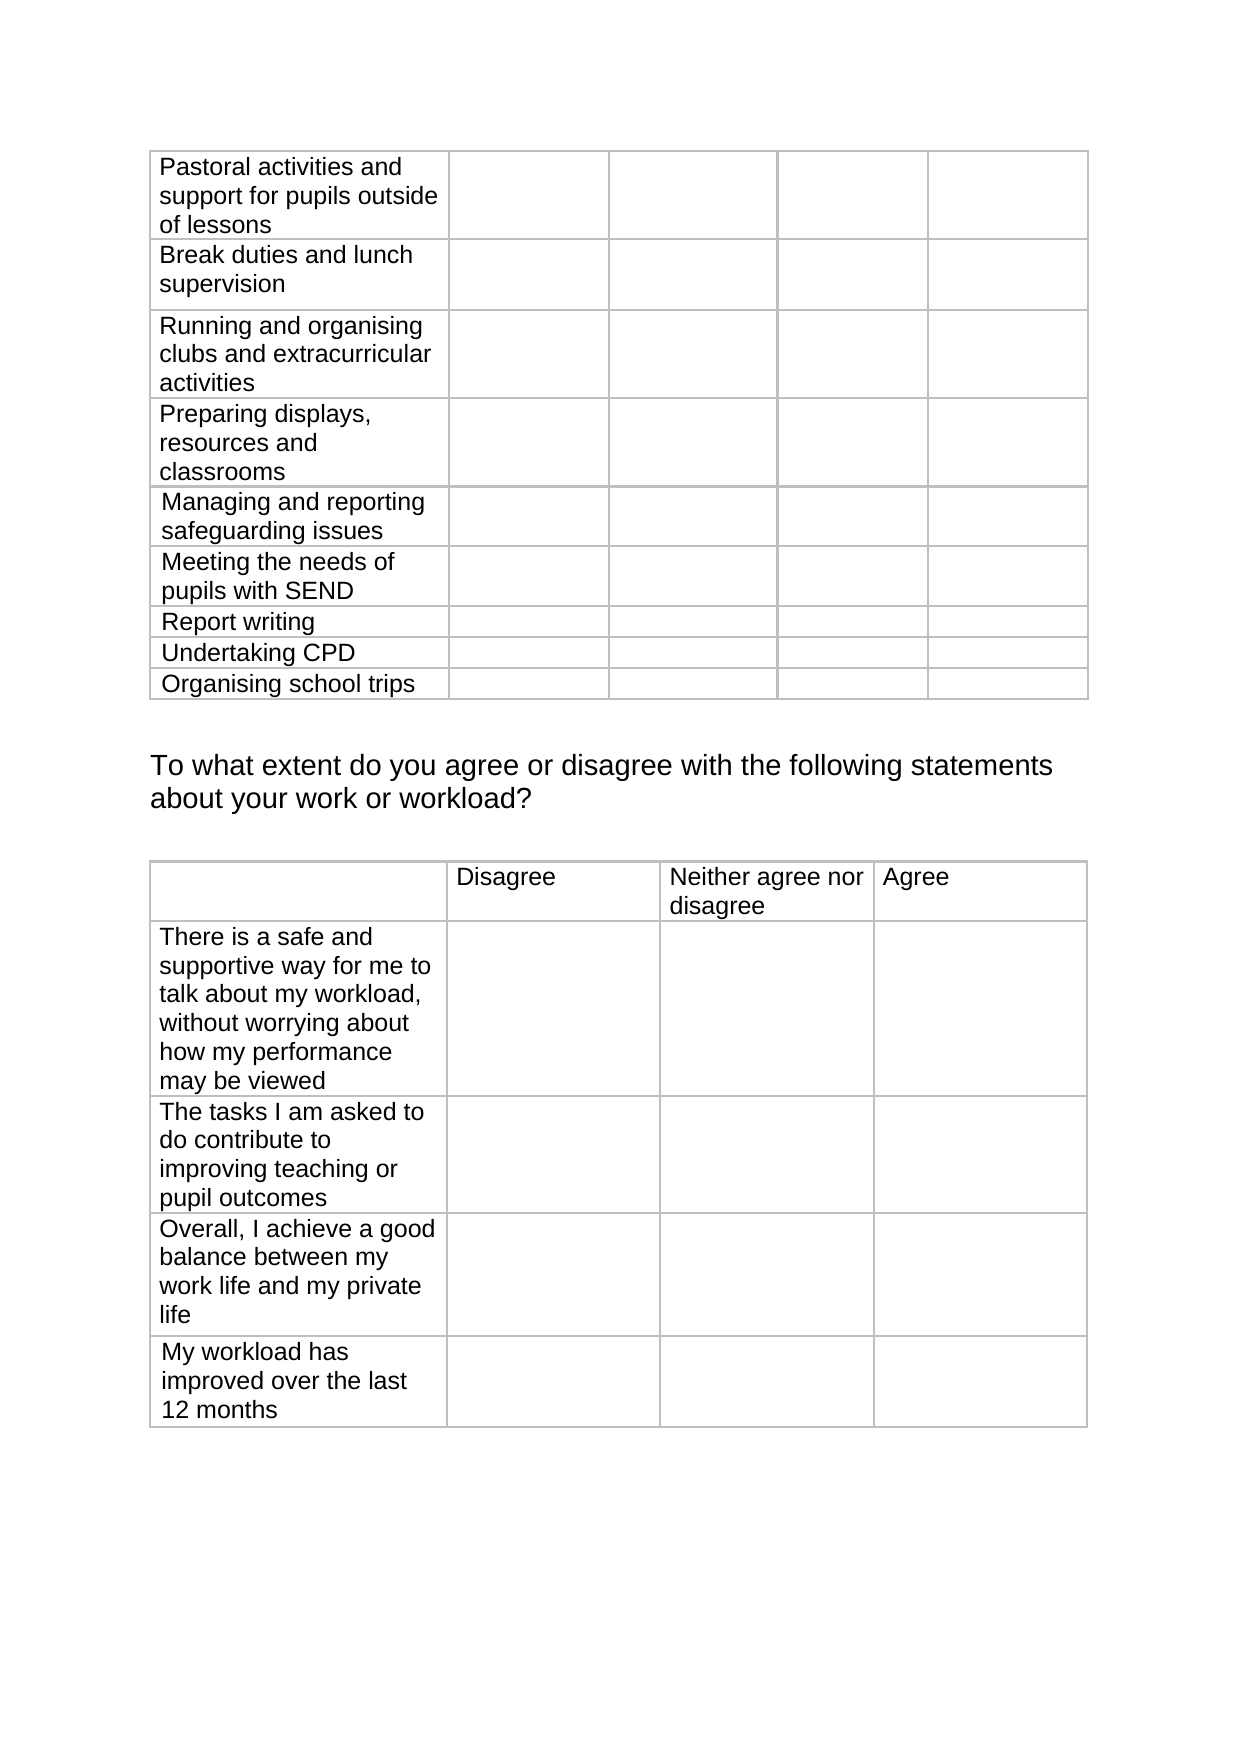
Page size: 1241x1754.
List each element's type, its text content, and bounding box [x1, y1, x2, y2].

table_cell [875, 1214, 1086, 1335]
table_cell [779, 240, 927, 309]
table_cell [875, 922, 1086, 1094]
table_header Disagree [448, 863, 659, 920]
subtitle To what extent do you agree or disagree with the following statements about your work or workload? [150, 748, 1090, 815]
table_cell [779, 399, 927, 485]
table_cell [610, 240, 776, 309]
table_cell Break duties and lunch supervision [151, 240, 448, 309]
table_cell [929, 152, 1087, 238]
table_cell [929, 669, 1087, 698]
table_cell [448, 1337, 659, 1426]
table_cell [610, 488, 776, 545]
table_cell [610, 152, 776, 238]
table_cell The tasks I am asked to do contribute to improving teaching or pupil outcomes [151, 1097, 446, 1212]
table_cell [929, 607, 1087, 636]
table_cell Running and organising clubs and extracurricular activities [151, 311, 448, 397]
table_cell [779, 547, 927, 604]
table_cell [448, 922, 659, 1094]
table_cell [450, 669, 608, 698]
table_cell [929, 399, 1087, 485]
table_cell [779, 669, 927, 698]
table_cell [450, 488, 608, 545]
table_cell [929, 547, 1087, 604]
table_cell [661, 1214, 873, 1335]
table_header [151, 863, 446, 920]
table_cell [929, 311, 1087, 397]
table_header Agree [875, 863, 1086, 920]
table_header Neither agree nor disagree [661, 863, 873, 920]
table_cell [661, 1097, 873, 1212]
table_cell My workload has improved over the last 12 months [151, 1337, 446, 1426]
table_cell There is a safe and supportive way for me to talk about my workload, without worrying about how my performance may be viewed [151, 922, 446, 1094]
table_cell [779, 311, 927, 397]
table_cell [450, 311, 608, 397]
table_cell Overall, I achieve a good balance between my work life and my private life [151, 1214, 446, 1335]
table_cell [779, 152, 927, 238]
table_cell [929, 488, 1087, 545]
table_cell Managing and reporting safeguarding issues [151, 488, 448, 545]
table_cell [610, 607, 776, 636]
table_cell [610, 399, 776, 485]
table_cell [450, 240, 608, 309]
table_cell [450, 152, 608, 238]
table_cell [929, 638, 1087, 667]
table_cell [448, 1214, 659, 1335]
table_cell [779, 607, 927, 636]
table_cell [610, 547, 776, 604]
table_cell [779, 638, 927, 667]
table_cell Meeting the needs of pupils with SEND [151, 547, 448, 604]
table_cell [875, 1097, 1086, 1212]
table_cell [661, 922, 873, 1094]
table_cell Preparing displays, resources and classrooms [151, 399, 448, 485]
table_cell [610, 311, 776, 397]
table_cell Pastoral activities and support for pupils outside of lessons [151, 152, 448, 238]
table_cell [450, 547, 608, 604]
table_cell [875, 1337, 1086, 1426]
table_cell [450, 638, 608, 667]
table_cell [610, 638, 776, 667]
table_cell [448, 1097, 659, 1212]
table_cell [450, 607, 608, 636]
table_cell [661, 1337, 873, 1426]
table_cell [450, 399, 608, 485]
table_cell Organising school trips [151, 669, 448, 698]
table_cell [610, 669, 776, 698]
table_cell [929, 240, 1087, 309]
table_cell Undertaking CPD [151, 638, 448, 667]
table_cell [779, 488, 927, 545]
table_cell Report writing [151, 607, 448, 636]
